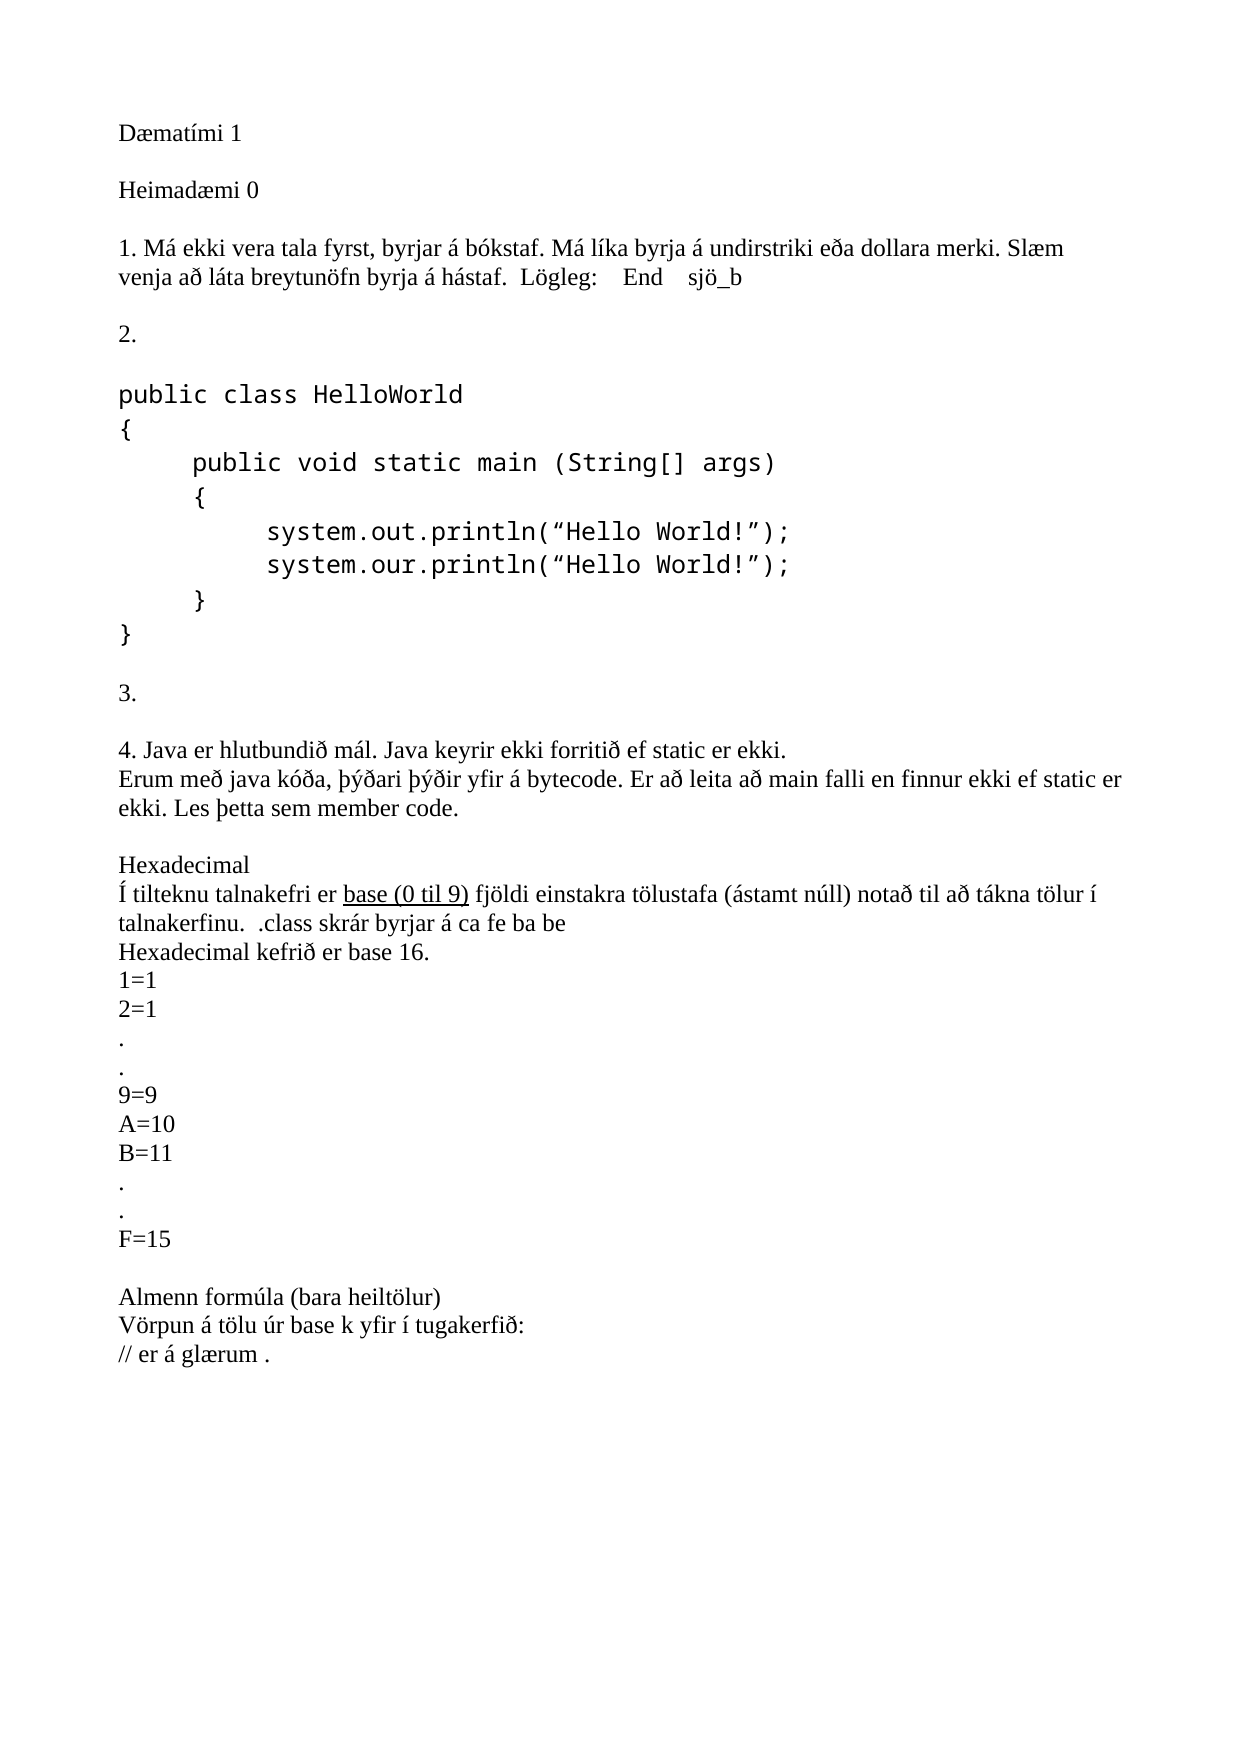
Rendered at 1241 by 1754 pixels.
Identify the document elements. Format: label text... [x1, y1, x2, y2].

text public void static main (String[] args) [118, 445, 1122, 479]
text system.our.println(“Hello World!”); [118, 547, 1122, 581]
text system.out.println(“Hello World!”); [118, 513, 1122, 547]
text } [118, 581, 1122, 615]
text 2. [118, 319, 1122, 348]
text Dæmatími 1 [118, 118, 1122, 147]
text 9=9 [118, 1081, 1122, 1109]
text 3. [118, 678, 1122, 707]
text 2=1 [118, 994, 1122, 1023]
text B=11 [118, 1138, 1122, 1167]
text { [118, 411, 1122, 445]
text . [118, 1052, 1122, 1081]
text 4. Java er hlutbundið mál. Java keyrir ekki forritið ef static er ekki. [118, 736, 1122, 764]
text . [118, 1023, 1122, 1052]
text Heimadæmi 0 [118, 176, 1122, 204]
text Hexadecimal [118, 851, 1122, 879]
text Erum með java kóða, þýðari þýðir yfir á bytecode. Er að leita að main falli en finnur ekki ef static er ekki. Les þetta sem member code. [118, 764, 1122, 822]
text // er á glærum . [118, 1339, 1122, 1368]
text Hexadecimal kefrið er base 16. [118, 937, 1122, 966]
text { [118, 479, 1122, 513]
text A=10 [118, 1109, 1122, 1138]
text . [118, 1196, 1122, 1224]
text Vörpun á tölu úr base k yfir í tugakerfið: [118, 1311, 1122, 1339]
text public class HelloWorld [118, 377, 1122, 411]
text . [118, 1167, 1122, 1196]
text } [118, 615, 1122, 649]
text Almenn formúla (bara heiltölur) [118, 1282, 1122, 1311]
text Í tilteknu talnakefri er base (0 til 9) fjöldi einstakra tölustafa (ástamt núll) notað til að tákna tölur í talnakerfinu. .class skrár byrjar á ca fe ba be [118, 879, 1122, 937]
text 1. Má ekki vera tala fyrst, byrjar á bókstaf. Má líka byrja á undirstriki eða dollara merki. Slæm venja að láta breytunöfn byrja á hástaf. Lögleg: End sjö_b [118, 233, 1122, 291]
text 1=1 [118, 966, 1122, 994]
text F=15 [118, 1224, 1122, 1253]
